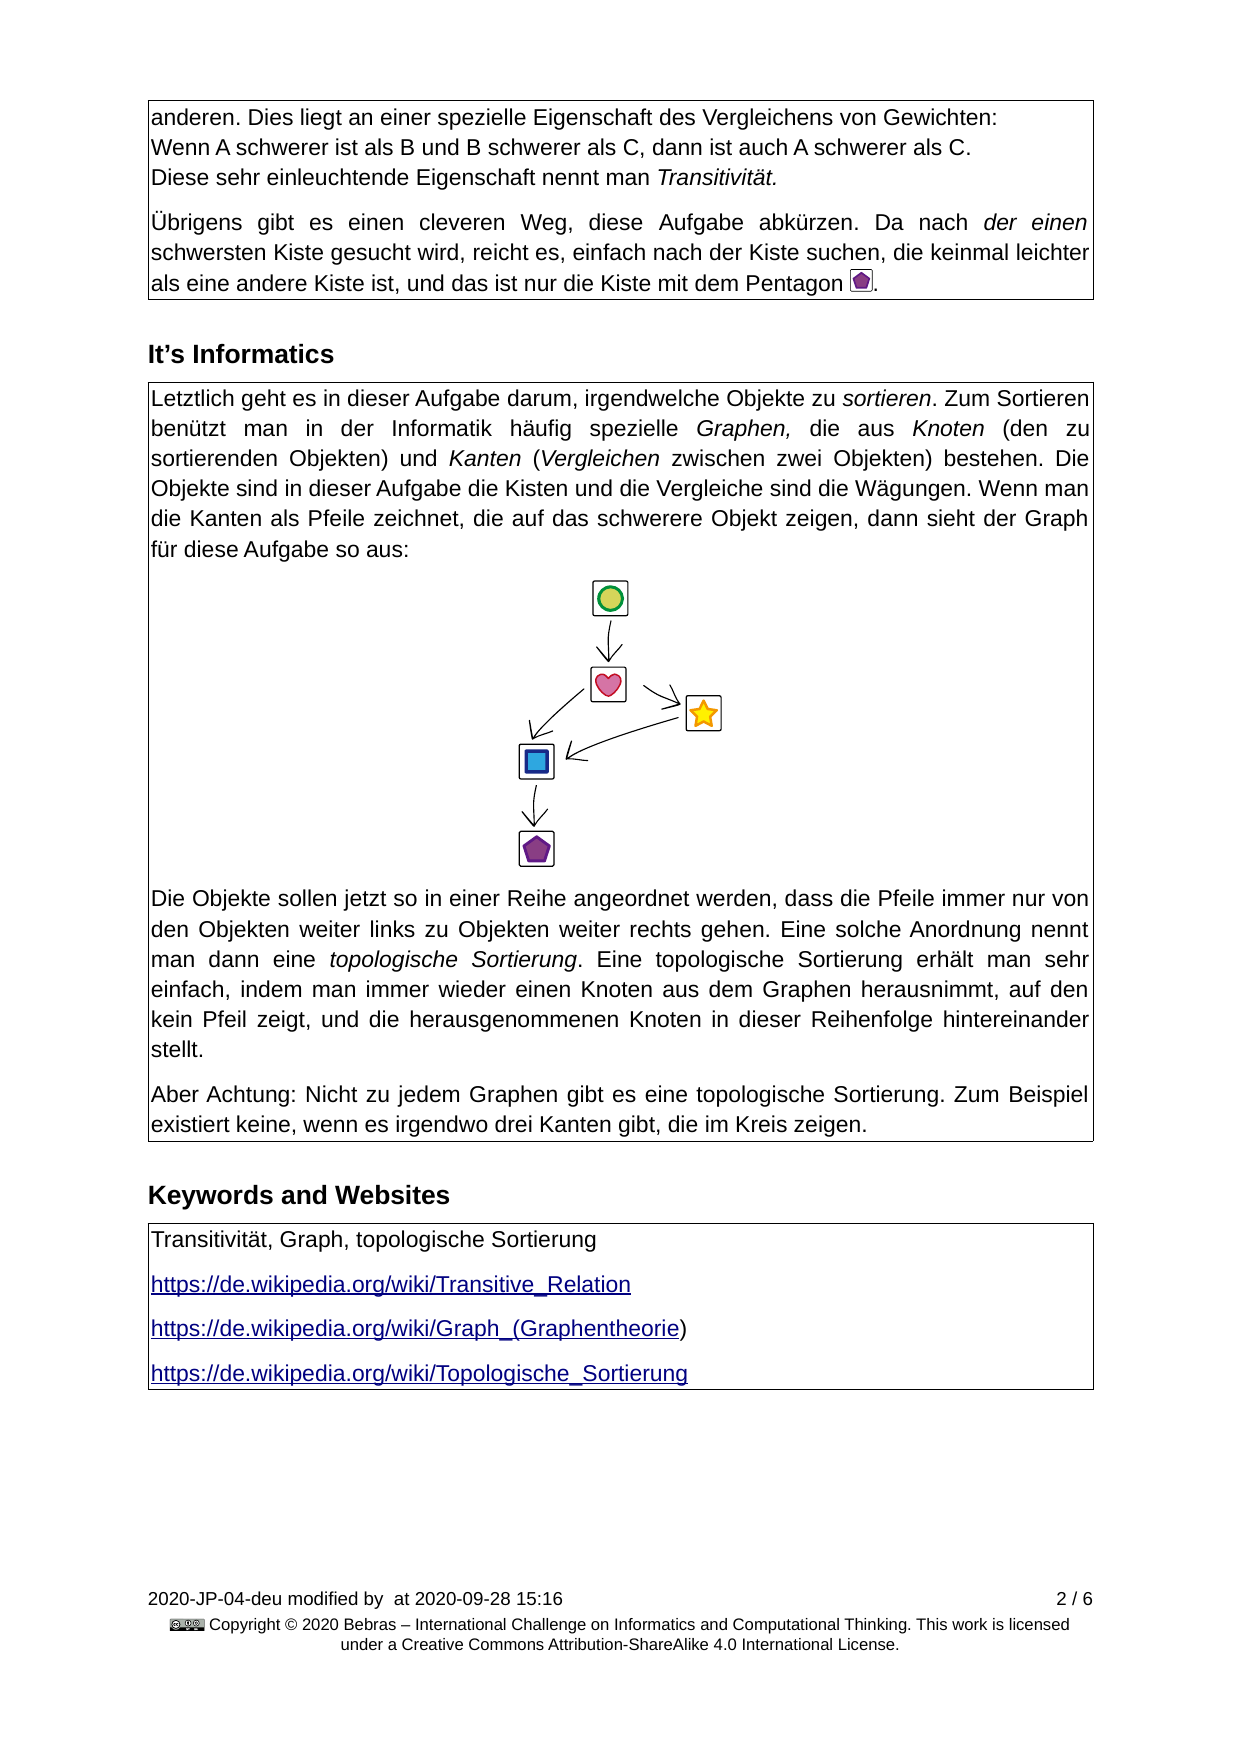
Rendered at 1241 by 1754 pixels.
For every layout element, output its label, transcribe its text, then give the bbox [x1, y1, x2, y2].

text Übrigens gibt es einen cleveren Weg, diese Aufgabe abkürzen. Da nach der einen schwersten Kiste gesucht wird, reicht es, einfach nach der Kiste suchen, die keinmal leichter als eine andere Kiste ist, und das ist nur die Kiste mit dem Pentagon . [149, 206, 1093, 299]
subtitle Keywords and Websites [148, 1180, 1093, 1210]
subtitle It’s Informatics [148, 339, 1093, 369]
text https://de.wikipedia.org/wiki/Topologische_Sortierung [149, 1357, 1093, 1389]
text https://de.wikipedia.org/wiki/Transitive_Relation [149, 1268, 1093, 1297]
text Aber Achtung: Nicht zu jedem Graphen gibt es eine topologische Sortierung. Zum Beispiel existiert keine, wenn es irgendwo drei Kanten gibt, die im Kreis zeigen. [149, 1078, 1093, 1141]
text Letztlich geht es in dieser Aufgabe darum, irgendwelche Objekte zu sortieren. Zum Sortieren benützt man in der Informatik häufig spezielle Graphen, die aus Knoten (den zu sortierenden Objekten) und Kanten (Vergleichen zwischen zwei Objekten) bestehen. Die Objekte sind in dieser Aufgabe die Kisten und die Vergleiche sind die Wägungen. Wenn man die Kanten als Pfeile zeichnet, die auf das schwerere Objekt zeigen, dann sieht der Graph für diese Aufgabe so aus: [149, 383, 1093, 562]
text Transitivität, Graph, topologische Sortierung [149, 1224, 1093, 1252]
text anderen. Dies liegt an einer spezielle Eigenschaft des Vergleichens von Gewichten: Wenn A schwerer ist als B und B schwerer als C, dann ist auch A schwerer als C. Diese sehr einleuchtende Eigenschaft nennt man Transitivität. [149, 101, 1093, 190]
text Die Objekte sollen jetzt so in einer Reihe angeordnet werden, dass die Pfeile immer nur von den Objekten weiter links zu Objekten weiter rechts gehen. Eine solche Anordnung nennt man dann eine topologische Sortierung. Eine topologische Sortierung erhält man sehr einfach, indem man immer wieder einen Knoten aus dem Graphen herausnimmt, auf den kein Pfeil zeigt, und die herausgenommenen Knoten in dieser Reihenfolge hintereinander stellt. [149, 882, 1093, 1063]
text https://de.wikipedia.org/wiki/Graph_(Graphentheorie) [149, 1312, 1093, 1342]
